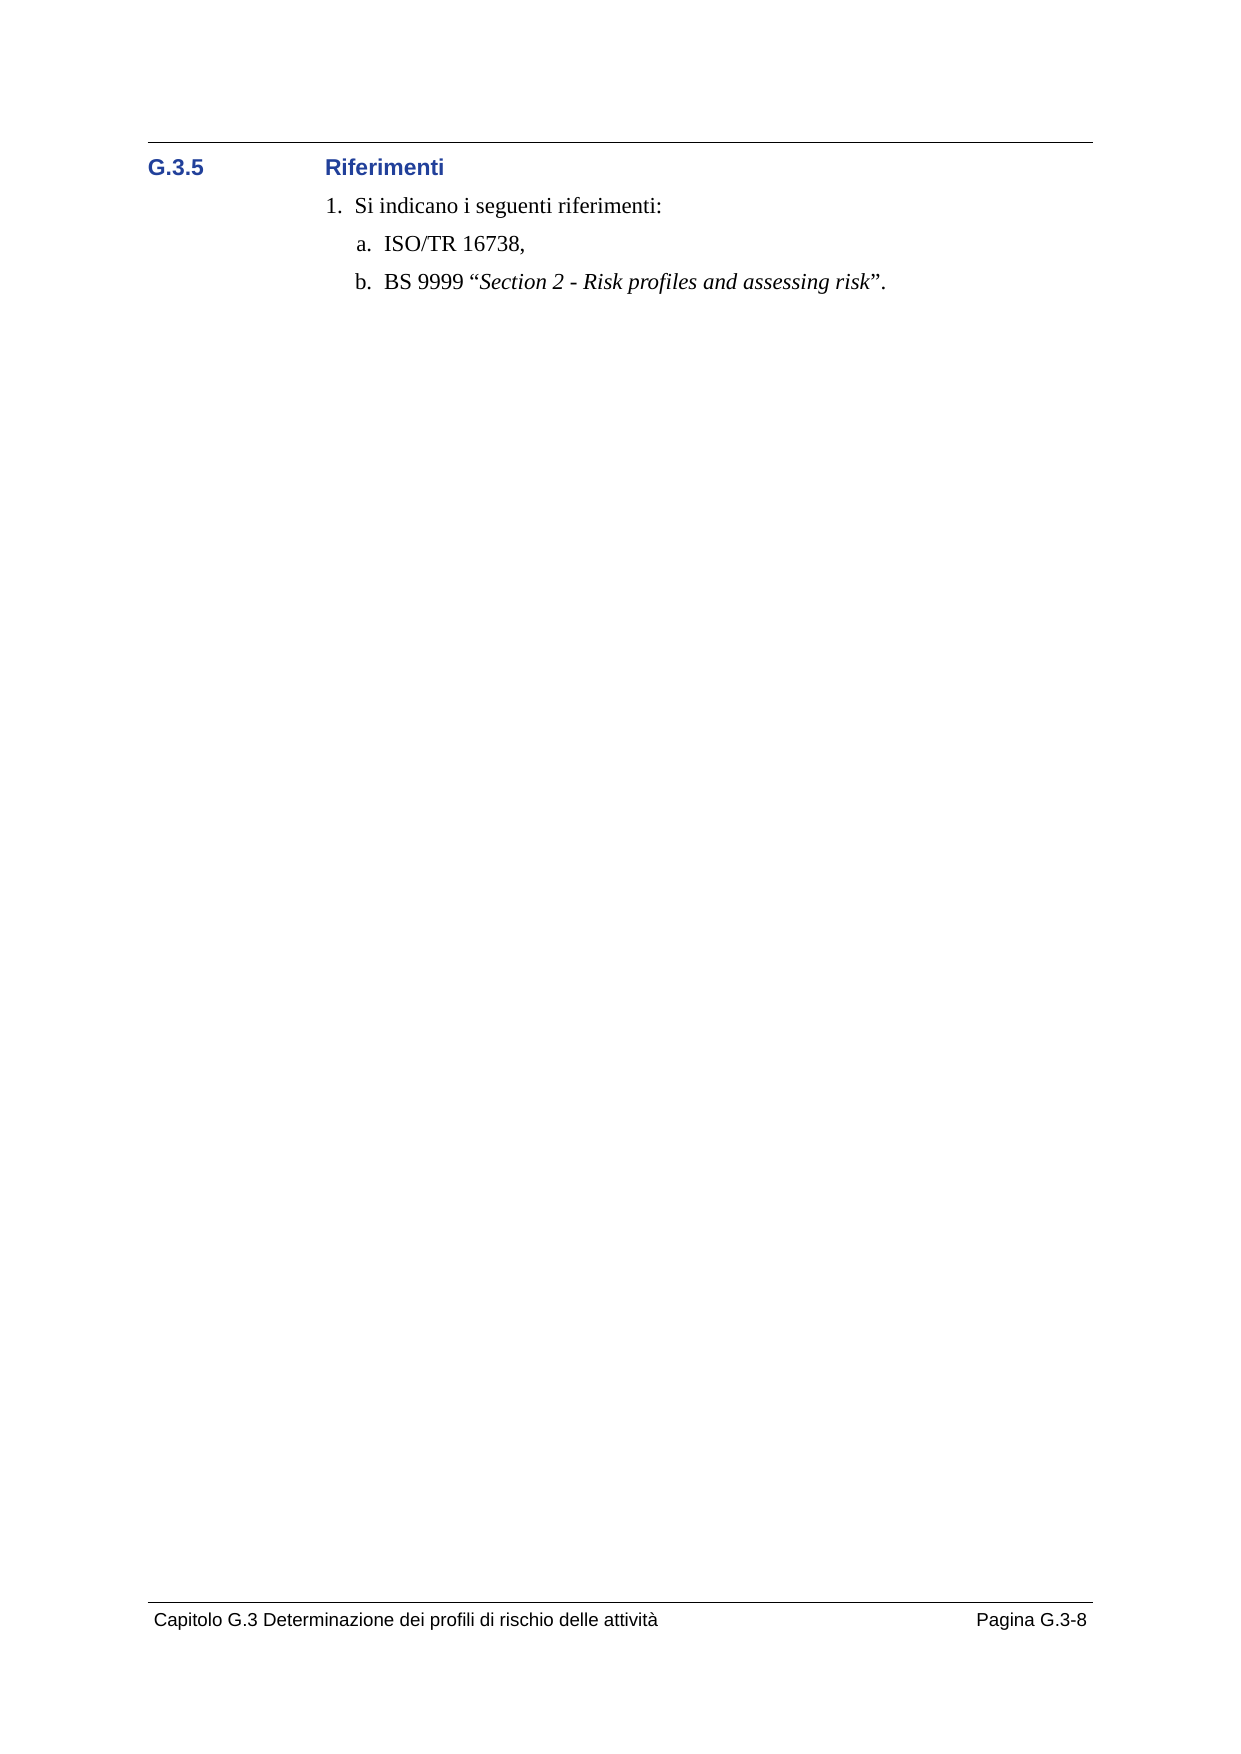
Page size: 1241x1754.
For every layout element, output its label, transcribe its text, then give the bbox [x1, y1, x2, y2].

list BS 9999 “Section 2 - Risk profiles and assessing risk”. [372, 268, 1093, 295]
list Si indicano i seguenti riferimenti: [342, 192, 1093, 218]
list ISO/TR 16738, [372, 230, 1093, 257]
subtitle Riferimenti [148, 143, 1093, 180]
